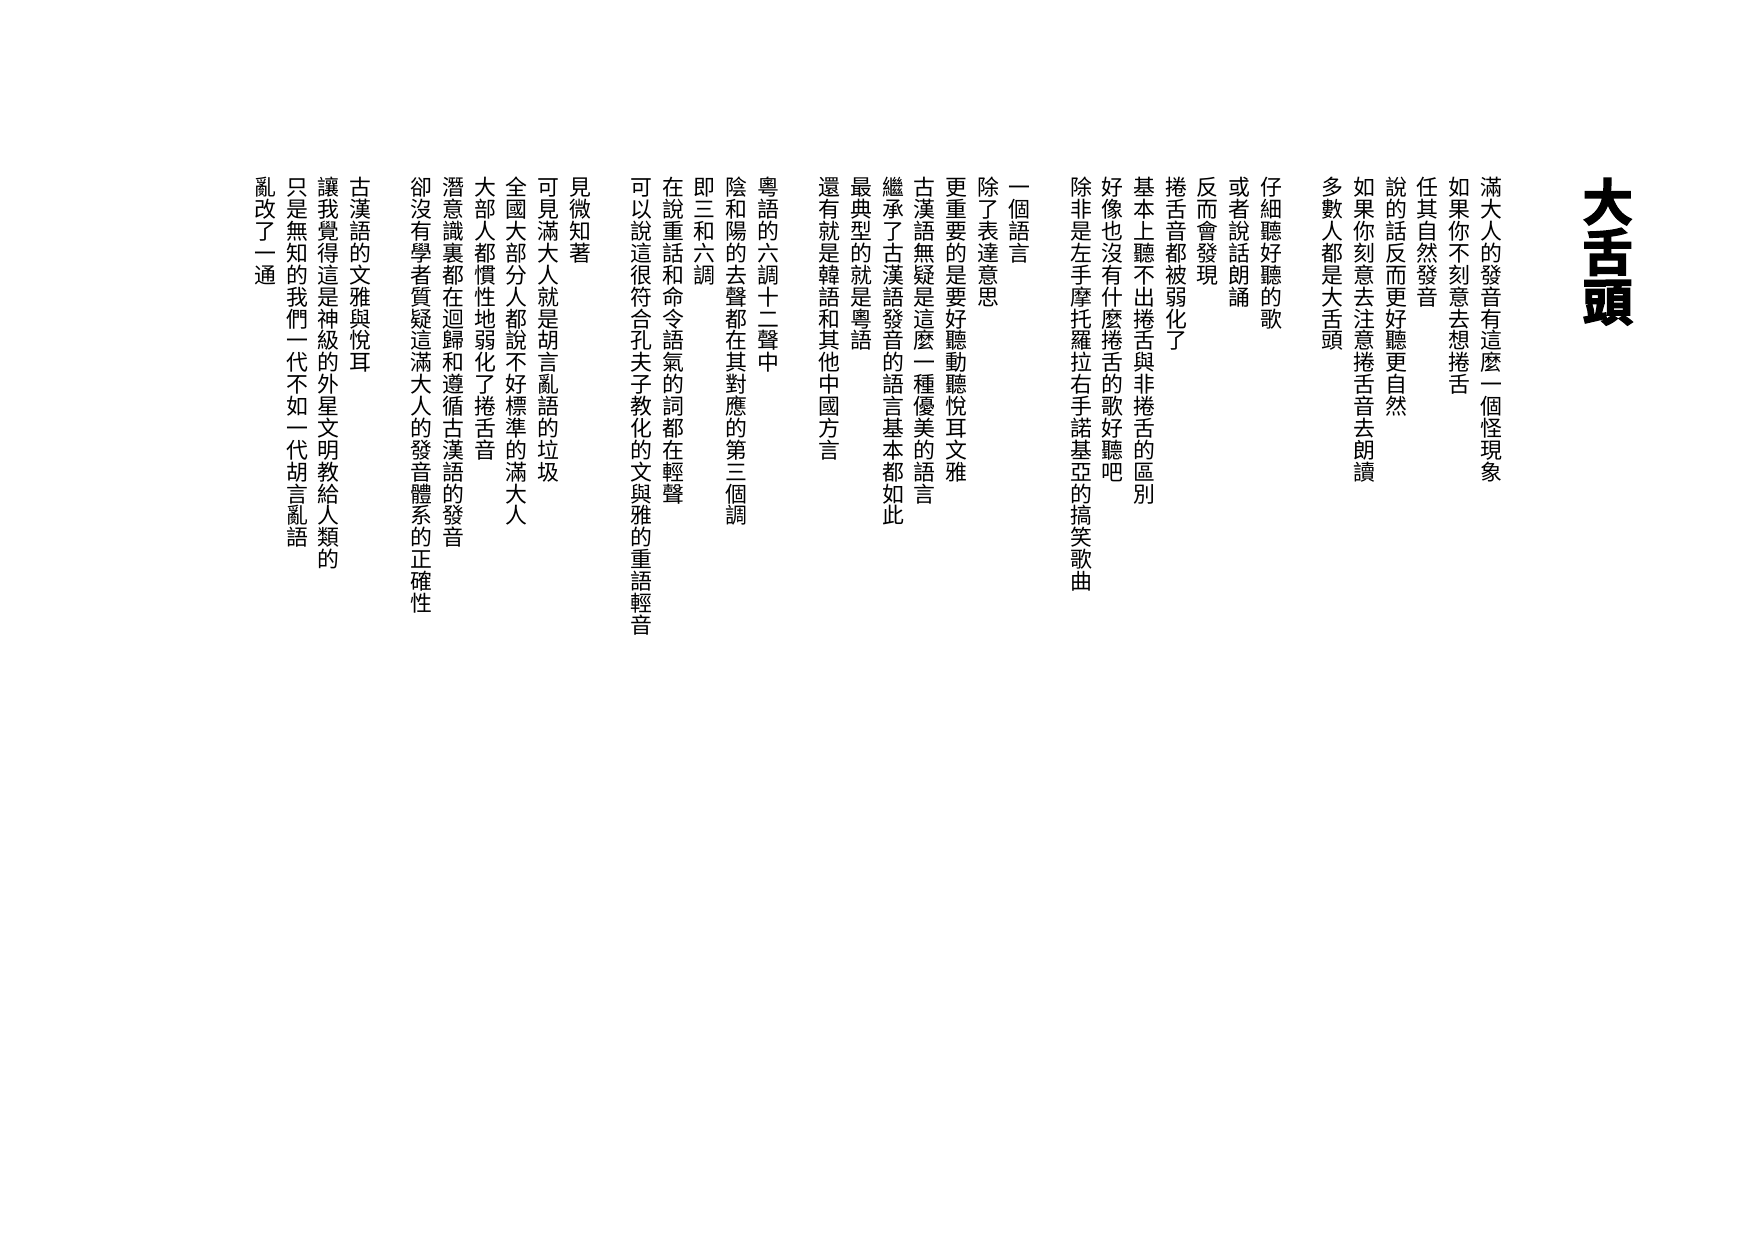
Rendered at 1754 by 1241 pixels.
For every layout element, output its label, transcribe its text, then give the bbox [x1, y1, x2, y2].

text 大舌頭 [1575, 176, 1635, 1122]
text 滿大人的發音有這麼一個怪現象 如果你不刻意去想捲舌 任其自然發音 說的話反而更好聽更自然 如果你刻意去注意捲舌音去朗讀 多數人都是大舌頭 仔細聽好聽的歌 或者說話朗誦 反而會發現 捲舌音都被弱化了 基本上聽不出捲舌與非捲舌的區別 好像也沒有什麼捲舌的歌好聽吧 除非是左手摩托羅拉右手諾基亞的搞笑歌曲 一個語言 除了表達意思 更重要的是要好聽動聽悅耳文雅 古漢語無疑是這麼一種優美的語言 繼承了古漢語發音的語言基本都如此 最典型的就是粵語 還有就是韓語和其他中國方言 粵語的六調十二聲中 陰和陽的去聲都在其對應的第三個調 即三和六調 在說重話和命令語氣的詞都在輕聲 可以說這很符合孔夫子教化的文與雅的重語輕音 見微知著 可見滿大人就是胡言亂語的垃圾 全國大部分人都說不好標準的滿大人 大部人都慣性地弱化了捲舌音 潛意識裏都在迴歸和遵循古漢語的發音 卻沒有學者質疑這滿大人的發音體系的正確性 古漢語的文雅與悅耳 讓我覺得這是神級的外星文明教給人類的 只是無知的我們一代不如一代胡言亂語 亂改了一通 [249, 176, 1566, 1122]
